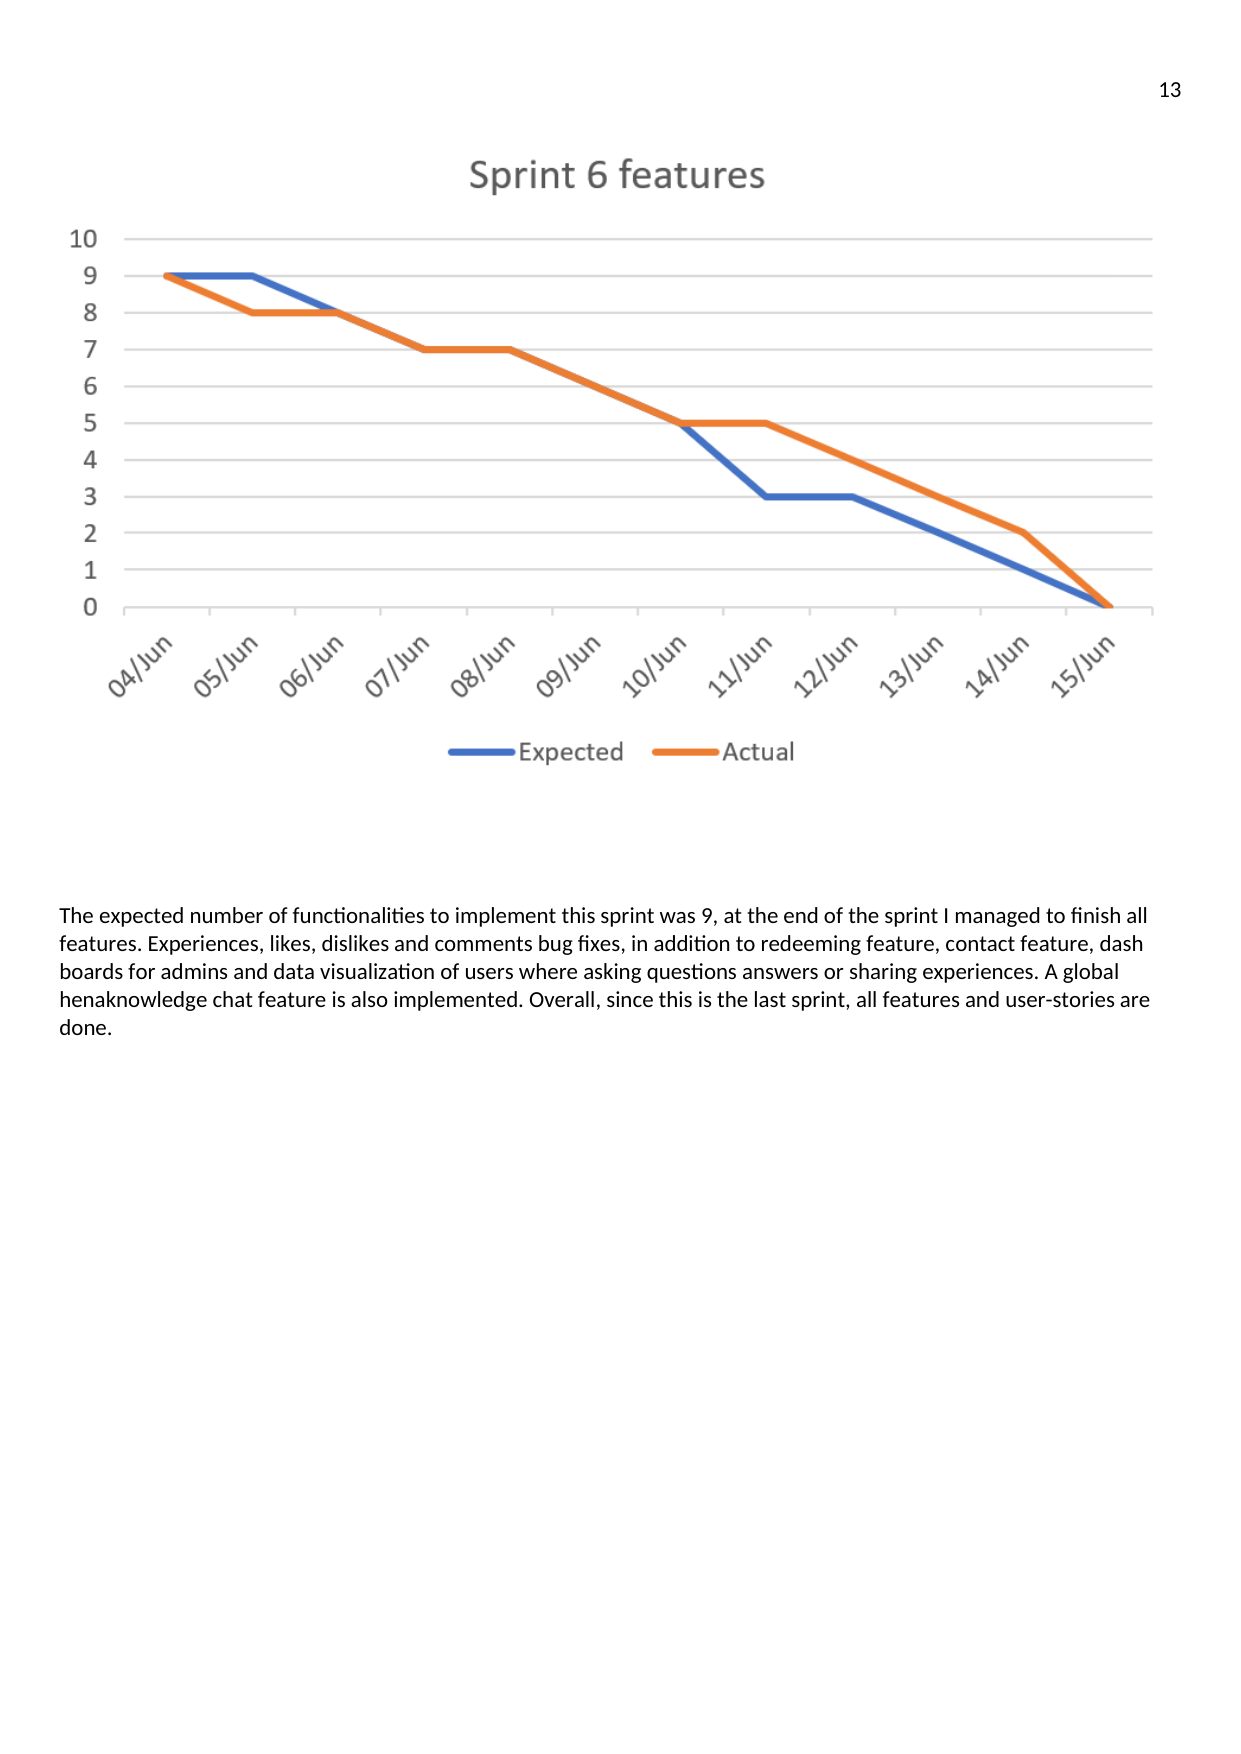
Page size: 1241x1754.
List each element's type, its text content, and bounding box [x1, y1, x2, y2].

text The expected number of functionalities to implement this sprint was 9, at the end of the sprint I managed to finish all features. Experiences, likes, dislikes and comments bug fixes, in addition to redeeming feature, contact feature, dash boards for admins and data visualization of users where asking questions answers or sharing experiences. A global henaknowledge chat feature is also implemented. Overall, since this is the last sprint, all features and user-stories are done. [59, 901, 1181, 1041]
